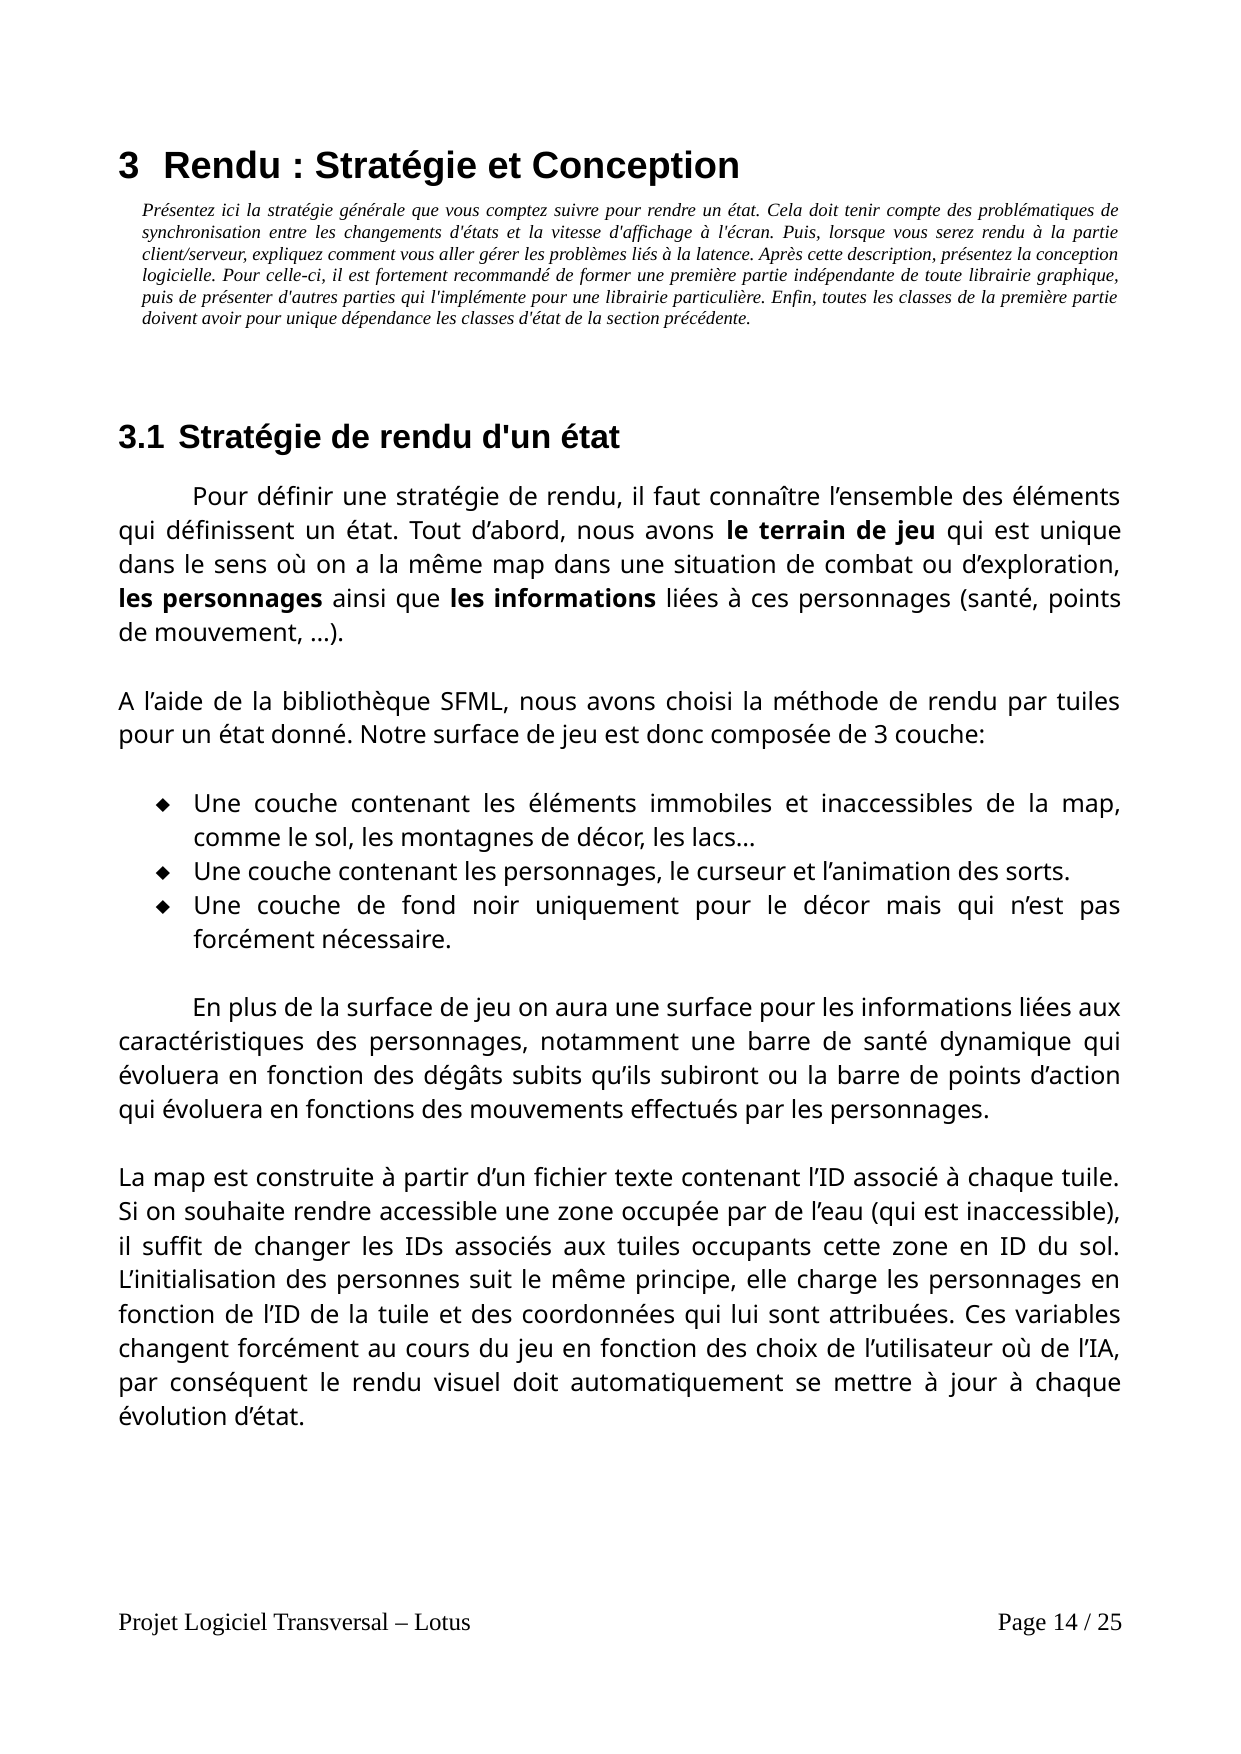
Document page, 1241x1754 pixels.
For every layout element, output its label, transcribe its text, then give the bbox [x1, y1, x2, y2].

list Une couche contenant les personnages, le curseur et l’animation des sorts. [156, 853, 1122, 887]
text La map est construite à partir d’un fichier texte contenant l’ID associé à chaque tuile. Si on souhaite rendre accessible une zone occupée par de l’eau (qui est inaccessible), il suffit de changer les IDs associés aux tuiles occupants cette zone en ID du sol. L’initialisation des personnes suit le même principe, elle charge les personnages en fonction de l’ID de la tuile et des coordonnées qui lui sont attribuées. Ces variables changent forcément au cours du jeu en fonction des choix de l’utilisateur où de l’IA, par conséquent le rendu visuel doit automatiquement se mettre à jour à chaque évolution d’état. [118, 1160, 1122, 1432]
text A l’aide de la bibliothèque SFML, nous avons choisi la méthode de rendu par tuiles pour un état donné. Notre surface de jeu est donc composée de 3 couche: [118, 683, 1122, 751]
list Une couche de fond noir uniquement pour le décor mais qui n’est pas forcément nécessaire. [156, 887, 1122, 956]
text Pour définir une stratégie de rendu, il faut connaître l’ensemble des éléments qui définissent un état. Tout d’abord, nous avons le terrain de jeu qui est unique dans le sens où on a la même map dans une situation de combat ou d’exploration, les personnages ainsi que les informations liées à ces personnages (santé, points de mouvement, …). [118, 479, 1122, 649]
subtitle Stratégie de rendu d'un état [118, 416, 1122, 455]
text Présentez ici la stratégie générale que vous comptez suivre pour rendre un état. Cela doit tenir compte des problématiques de synchronisation entre les changements d'états et la vitesse d'affichage à l'écran. Puis, lorsque vous serez rendu à la partie client/serveur, expliquez comment vous aller gérer les problèmes liés à la latence. Après cette description, présentez la conception logicielle. Pour celle-ci, il est fortement recommandé de former une première partie indépendante de toute librairie graphique, puis de présenter d'autres parties qui l'implémente pour une librairie particulière. Enfin, toutes les classes de la première partie doivent avoir pour unique dépendance les classes d'état de la section précédente. [142, 199, 1122, 329]
subtitle Rendu : Stratégie et Conception [118, 143, 1122, 187]
text En plus de la surface de jeu on aura une surface pour les informations liées aux caractéristiques des personnages, notamment une barre de santé dynamique qui évoluera en fonction des dégâts subits qu’ils subiront ou la barre de points d’action qui évoluera en fonctions des mouvements effectués par les personnages. [118, 990, 1122, 1126]
list Une couche contenant les éléments immobiles et inaccessibles de la map, comme le sol, les montagnes de décor, les lacs… [156, 785, 1122, 853]
